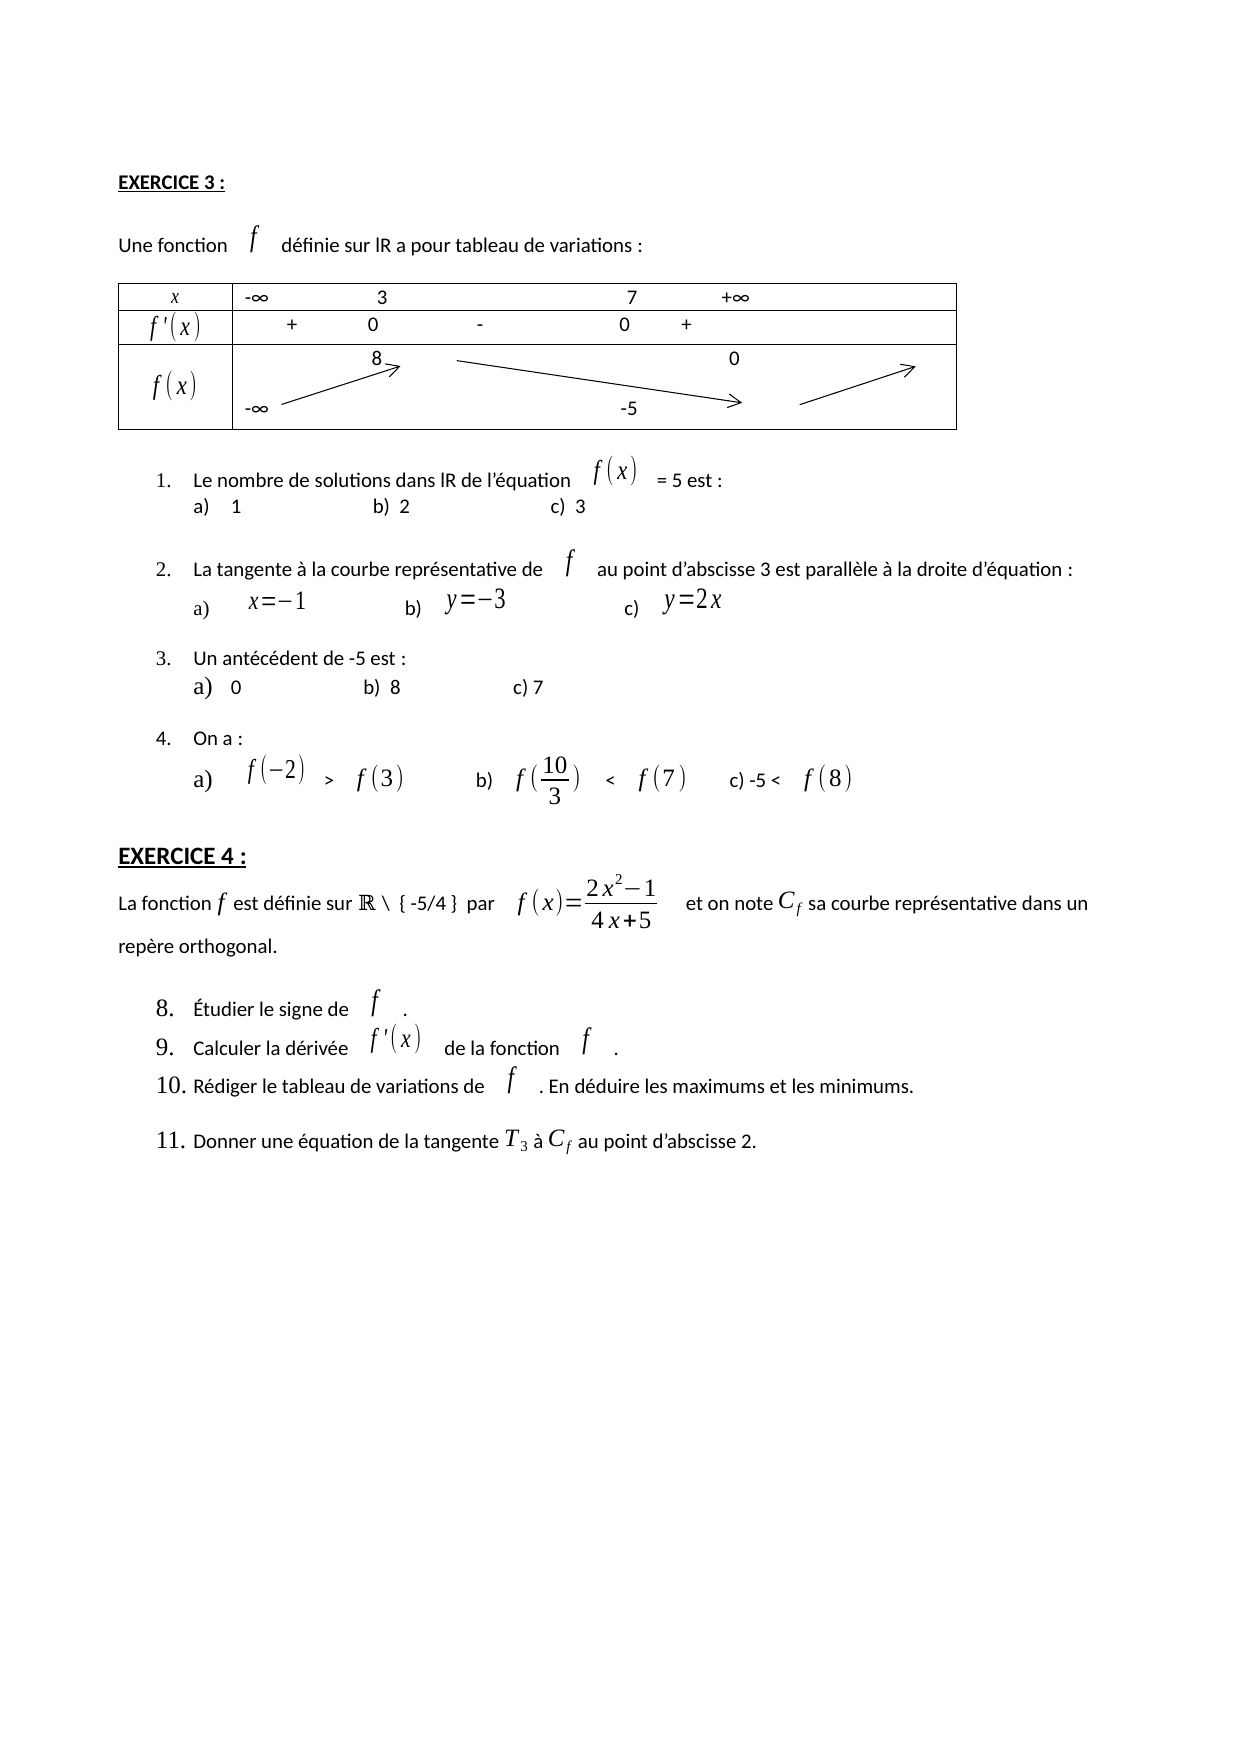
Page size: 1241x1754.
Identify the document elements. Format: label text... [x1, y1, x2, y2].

table_header -∞ 3 7 +∞ [233, 284, 956, 310]
list Un antécédent de -5 est : [156, 646, 1122, 671]
table_cell [119, 345, 232, 428]
text EXERCICE 3 : [118, 169, 1122, 194]
list > b) < c) -5 < [193, 751, 1122, 809]
table_cell + 0 - 0 + [233, 311, 956, 344]
text La fonction est définie sur ℝ \ { -5/4 } par et on note sa courbe représentative dans un repère orthogonal. [118, 871, 1122, 958]
list Étudier le signe de . [156, 984, 1122, 1022]
list Le nombre de solutions dans lR de l’équation = 5 est : [156, 455, 1122, 493]
list Rédiger le tableau de variations de . En déduire les maximums et les minimums. [156, 1061, 1122, 1099]
list 0 b) 8 c) 7 [193, 671, 1122, 700]
text Une fonction définie sur lR a pour tableau de variations : [118, 220, 1122, 258]
list 1 b) 2 c) 3 [193, 493, 1122, 518]
table_cell 8 0 -∞ -5 [233, 345, 956, 428]
list Calculer la dérivée de la fonction . [156, 1022, 1122, 1061]
list On a : [156, 725, 1122, 751]
text EXERCICE 4 : [118, 840, 1122, 871]
list b) c) [193, 582, 1122, 620]
list La tangente à la courbe représentative de au point d’abscisse 3 est parallèle à la droite d’équation : [156, 544, 1122, 582]
table_cell [119, 311, 232, 344]
table_header [119, 284, 232, 310]
list Donner une équation de la tangente à au point d’abscisse 2. [156, 1124, 1122, 1156]
